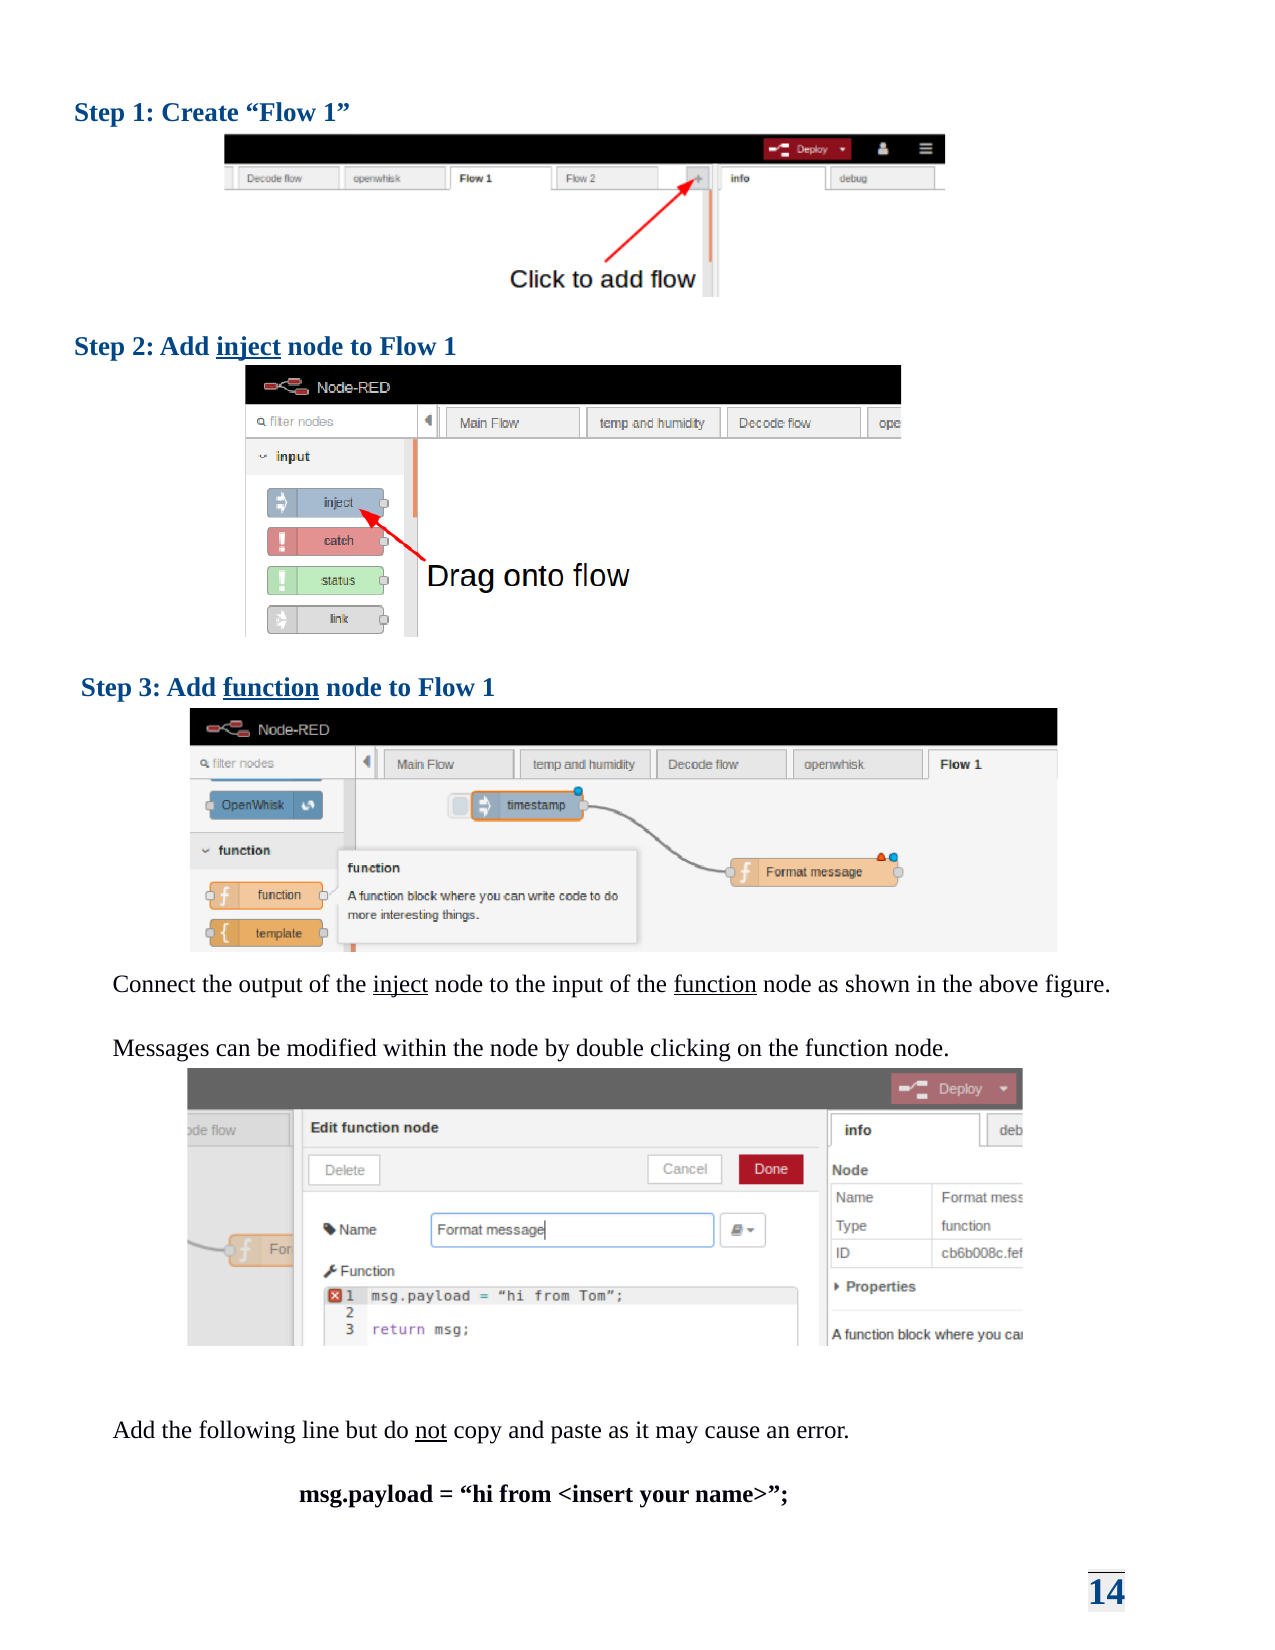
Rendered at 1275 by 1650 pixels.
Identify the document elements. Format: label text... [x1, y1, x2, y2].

text Add the following line but do not copy and paste as it may cause an error. [112, 1415, 1125, 1444]
text msg.payload = “hi from <insert your name>”; [112, 1479, 1125, 1508]
subtitle Step 1: Create “Flow 1” [74, 96, 1125, 127]
picture [189, 708, 1058, 952]
text Messages can be modified within the node by double clicking on the function node. [112, 1033, 1125, 1061]
text Connect the output of the inject node to the input of the function node as shown in the above figure. [112, 969, 1125, 998]
picture [224, 133, 945, 297]
picture [187, 1068, 1023, 1346]
subtitle Step 2: Add inject node to Flow 1 [74, 330, 1125, 361]
picture [245, 365, 902, 637]
subtitle Step 3: Add function node to Flow 1 [74, 671, 1125, 702]
